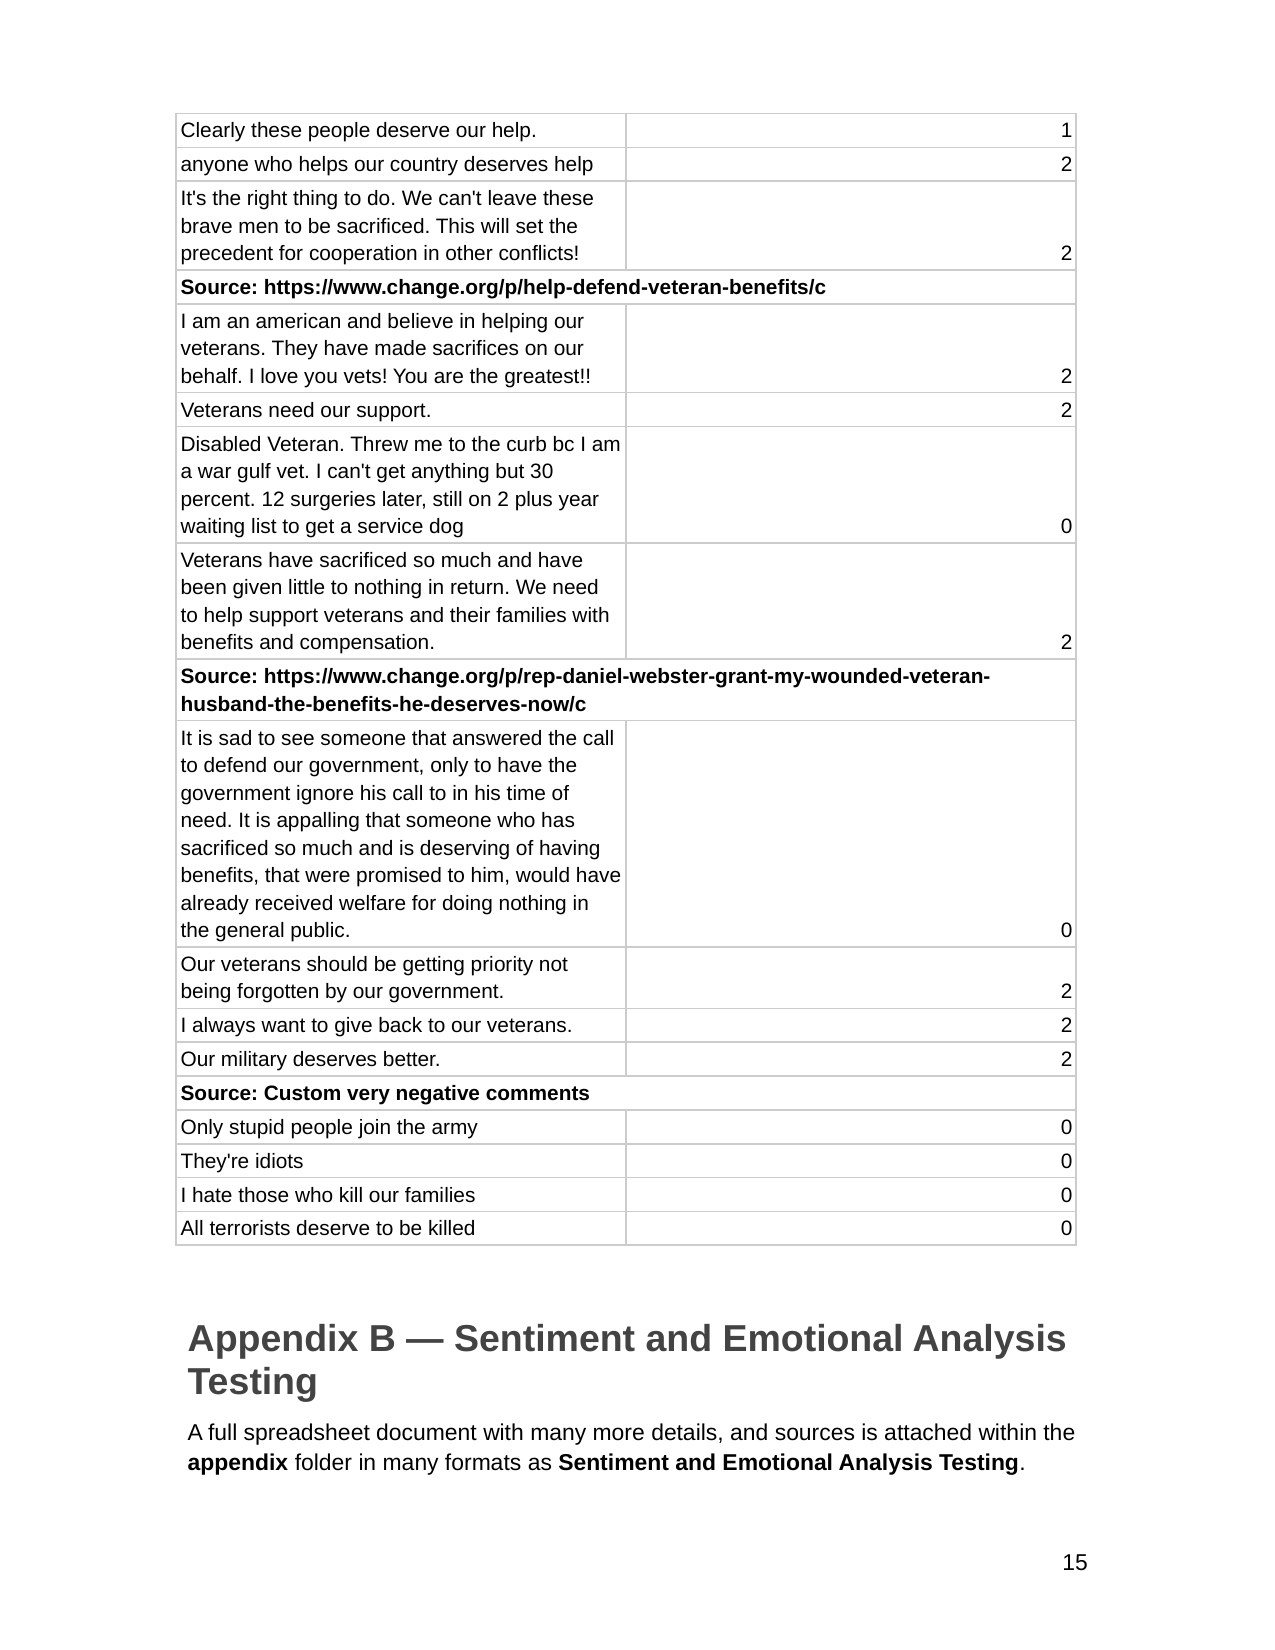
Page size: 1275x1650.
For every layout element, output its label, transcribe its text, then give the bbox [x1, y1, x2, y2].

table_cell I always want to give back to our veterans. [177, 1009, 625, 1041]
text A full spreadsheet document with many more details, and sources is attached within the appendix folder in many formats as Sentiment and Emotional Analysis Testing. [187, 1419, 1087, 1475]
table_cell It's the right thing to do. We can't leave these brave men to be sacrificed. This will set the precedent for cooperation in other conflicts! [177, 182, 625, 269]
table_cell 2 [627, 148, 1075, 180]
table_cell Clearly these people deserve our help. [177, 114, 625, 146]
table_cell 2 [627, 305, 1075, 392]
table_cell I hate those who kill our families [177, 1178, 625, 1211]
table_cell 0 [627, 1212, 1075, 1244]
table_cell 1 [627, 114, 1075, 146]
table_cell 2 [627, 948, 1075, 1007]
table_cell Veterans have sacrificed so much and have been given little to nothing in return. We need to help support veterans and their families with benefits and compensation. [177, 544, 625, 658]
table_cell anyone who helps our country deserves help [177, 148, 625, 180]
table_cell 0 [627, 721, 1075, 946]
subtitle Appendix B — Sentiment and Emotional Analysis Testing [187, 1316, 1087, 1402]
table_cell 0 [627, 1145, 1075, 1177]
table_cell 2 [627, 393, 1075, 426]
table_cell 0 [627, 1178, 1075, 1211]
table_cell Source: Custom very negative comments [177, 1077, 1075, 1109]
table_cell I am an american and believe in helping our veterans. They have made sacrifices on our behalf. I love you vets! You are the greatest!! [177, 305, 625, 392]
table_cell 2 [627, 182, 1075, 269]
table_cell All terrorists deserve to be killed [177, 1212, 625, 1244]
table_cell Veterans need our support. [177, 393, 625, 426]
table_cell Only stupid people join the army [177, 1111, 625, 1143]
table_cell 2 [627, 544, 1075, 658]
table_cell Disabled Veteran. Threw me to the curb bc I am a war gulf vet. I can't get anything but 30 percent. 12 surgeries later, still on 2 plus year waiting list to get a service dog [177, 427, 625, 542]
table_cell Source: https://www.change.org/p/rep-daniel-webster-grant-my-wounded-veteran-husband-the-benefits-he-deserves-now/c [177, 660, 1075, 720]
table_cell It is sad to see someone that answered the call to defend our government, only to have the government ignore his call to in his time of need. It is appalling that someone who has sacrificed so much and is deserving of having benefits, that were promised to him, would have already received welfare for doing nothing in the general public. [177, 721, 625, 946]
table_cell 0 [627, 1111, 1075, 1143]
table_cell They're idiots [177, 1145, 625, 1177]
table_cell Our military deserves better. [177, 1043, 625, 1075]
table_cell 0 [627, 427, 1075, 542]
table_cell Source: https://www.change.org/p/help-defend-veteran-benefits/c [177, 271, 1075, 303]
table_cell 2 [627, 1043, 1075, 1075]
table_cell 2 [627, 1009, 1075, 1041]
table_cell Our veterans should be getting priority not being forgotten by our government. [177, 948, 625, 1007]
